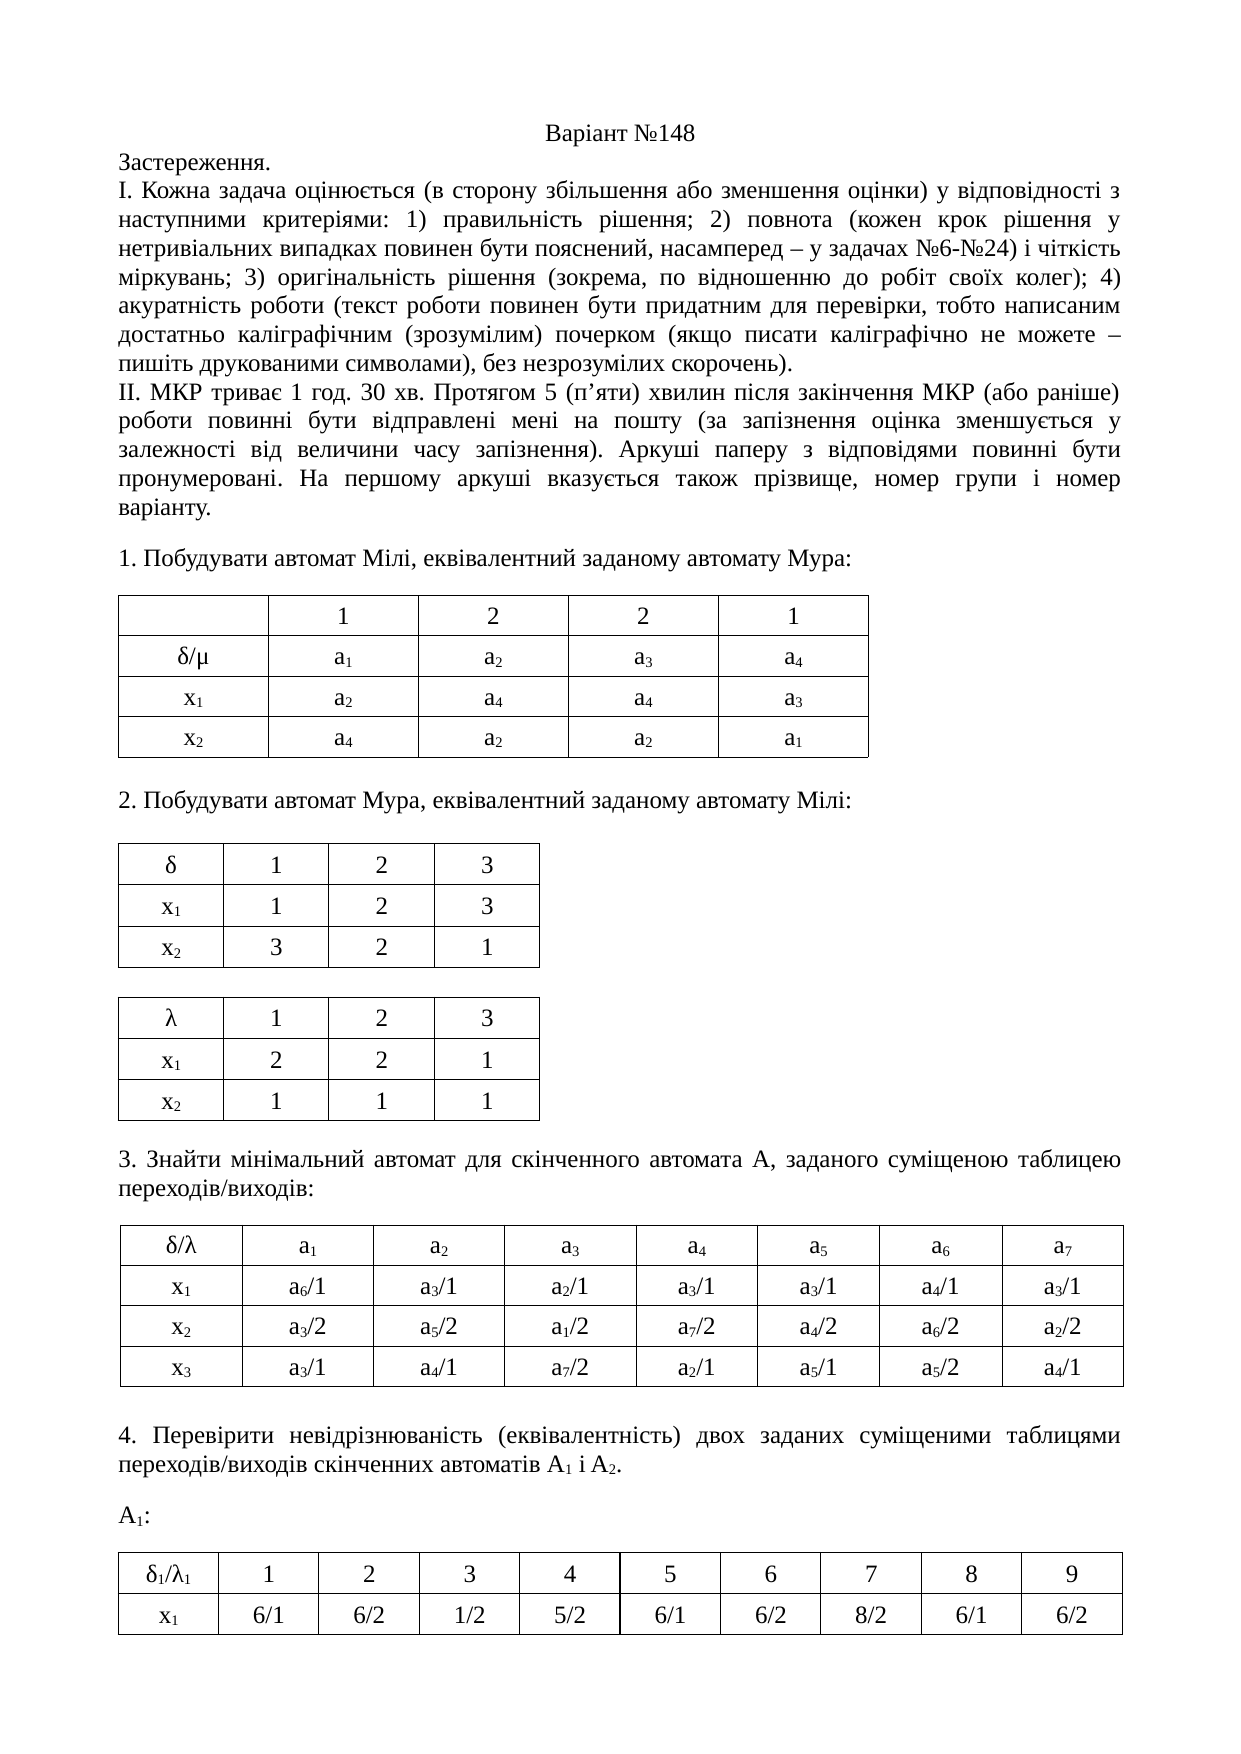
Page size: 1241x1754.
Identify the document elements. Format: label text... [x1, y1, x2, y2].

table_header 6 [721, 1553, 820, 1593]
text 3. Знайти мінімальний автомат для скінченного автомата А, заданого суміщеною таблицею переходів/виходів: [314, 1173, 1122, 1202]
table_cell 1 [224, 1080, 328, 1120]
text A1: [150, 1500, 1122, 1529]
table_header 9 [1022, 1553, 1122, 1593]
table_cell a4/1 [880, 1266, 1002, 1305]
table_cell х2 [119, 927, 223, 967]
table_cell a4 [269, 717, 418, 757]
table_cell a3/1 [758, 1266, 879, 1305]
table_cell a3 [719, 677, 868, 716]
table_header 1 [224, 844, 328, 884]
table_cell a2 [419, 717, 568, 757]
table_cell 2 [329, 1039, 434, 1079]
table_header a4 [637, 1226, 757, 1265]
table_header 1 [719, 596, 868, 635]
table_cell x1 [121, 1266, 242, 1305]
table_cell a2 [569, 717, 718, 757]
table_cell 1 [435, 927, 539, 967]
table_cell a2/2 [1003, 1306, 1123, 1346]
table_header 1 [269, 596, 418, 635]
table_header 3 [420, 1553, 519, 1593]
table_cell a1 [269, 636, 418, 676]
table_cell 1 [329, 1080, 434, 1120]
table_header 2 [329, 844, 434, 884]
table_cell х1 [119, 885, 223, 926]
table_header 5 [621, 1553, 720, 1593]
table_cell a1 [719, 717, 868, 757]
table_cell a4 [569, 677, 718, 716]
table_cell х1 [119, 1039, 223, 1079]
table_cell x2 [119, 717, 268, 757]
text Варіант №148 [118, 118, 1122, 147]
table_header 8 [922, 1553, 1021, 1593]
table_cell a1/2 [505, 1306, 636, 1346]
table_header a1 [243, 1226, 373, 1265]
text Застереження. [277, 147, 1122, 176]
table_cell 5/2 [520, 1594, 619, 1634]
table_cell 8/2 [821, 1594, 921, 1634]
table_header 3 [435, 998, 539, 1038]
table_cell 1 [435, 1080, 539, 1120]
table_cell a4/2 [758, 1306, 879, 1346]
table_cell a2/1 [505, 1266, 636, 1305]
table_cell 6/1 [922, 1594, 1021, 1634]
table_cell 1 [435, 1039, 539, 1079]
table_header a3 [505, 1226, 636, 1265]
table_cell a4 [719, 636, 868, 676]
table_cell a2 [269, 677, 418, 716]
table_cell a3/1 [243, 1347, 373, 1386]
table_cell a3/1 [374, 1266, 504, 1305]
table_cell x1 [119, 677, 268, 716]
table_cell 6/1 [621, 1594, 720, 1634]
table_cell a5/2 [880, 1347, 1002, 1386]
table_header 2 [419, 596, 568, 635]
table_cell 1 [224, 885, 328, 926]
table_cell a3/2 [243, 1306, 373, 1346]
table_cell 3 [435, 885, 539, 926]
table_cell a5/1 [758, 1347, 879, 1386]
table_cell 2 [224, 1039, 328, 1079]
table_cell 1/2 [420, 1594, 519, 1634]
table_cell a5/2 [374, 1306, 504, 1346]
table_header a2 [374, 1226, 504, 1265]
table_cell 6/2 [1022, 1594, 1122, 1634]
table_cell 6/1 [219, 1594, 318, 1634]
table_cell x3 [121, 1347, 242, 1386]
table_header 4 [520, 1553, 619, 1593]
table_cell х1 [119, 1594, 218, 1634]
table_cell a3/1 [637, 1266, 757, 1305]
table_header 1 [224, 998, 328, 1038]
table_header δ1/λ1 [119, 1553, 218, 1593]
table_cell a3 [569, 636, 718, 676]
table_cell 6/2 [319, 1594, 419, 1634]
table_header δ [119, 844, 223, 884]
table_header 1 [219, 1553, 318, 1593]
table_cell a2 [419, 636, 568, 676]
table_header 3 [435, 844, 539, 884]
table_cell х2 [119, 1080, 223, 1120]
table_cell a7/2 [505, 1347, 636, 1386]
text 4. Перевiрити невiдрiзнюванiсть (еквiвалентнiсть) двох заданих сумiщеними таблицями переходiв/виходiв скiнченних автоматiв A1 i A2. [622, 1449, 1122, 1477]
table_header λ [119, 998, 223, 1038]
table_header a6 [880, 1226, 1002, 1265]
table_cell 2 [329, 927, 434, 967]
table_cell 6/2 [721, 1594, 820, 1634]
table_header a5 [758, 1226, 879, 1265]
table_cell a6/1 [243, 1266, 373, 1305]
table_cell x2 [121, 1306, 242, 1346]
text ІІ. МКР триває 1 год. 30 хв. Протягом 5 (п’яти) хвилин після закінчення МКР (або раніше) роботи повинні бути відправлені мені на пошту (за запізнення оцінка зменшується у залежності від величини часу запізнення). Аркуші паперу з відповідями повинні бути пронумеровані. На першому аркуші вказується також прізвище, номер групи і номер варіанту. [211, 492, 1122, 521]
table_header [119, 596, 268, 635]
table_header 2 [319, 1553, 419, 1593]
text 1. Побудувати автомат Мілі, еквівалентний заданому автомату Мура: [118, 543, 1122, 572]
table_header δ/λ [121, 1226, 242, 1265]
table_cell a4/1 [1003, 1347, 1123, 1386]
text 2. Побудувати автомат Мура, еквiвалентний заданому автомату Мiлi: [852, 786, 1122, 814]
table_cell a4 [419, 677, 568, 716]
table_cell 3 [224, 927, 328, 967]
table_header 7 [821, 1553, 921, 1593]
table_cell a4/1 [374, 1347, 504, 1386]
table_header 2 [569, 596, 718, 635]
table_header 2 [329, 998, 434, 1038]
table_cell 2 [329, 885, 434, 926]
table_cell a7/2 [637, 1306, 757, 1346]
table_cell a6/2 [880, 1306, 1002, 1346]
table_cell δ/μ [119, 636, 268, 676]
table_cell a2/1 [637, 1347, 757, 1386]
table_header a7 [1003, 1226, 1123, 1265]
table_cell a3/1 [1003, 1266, 1123, 1305]
